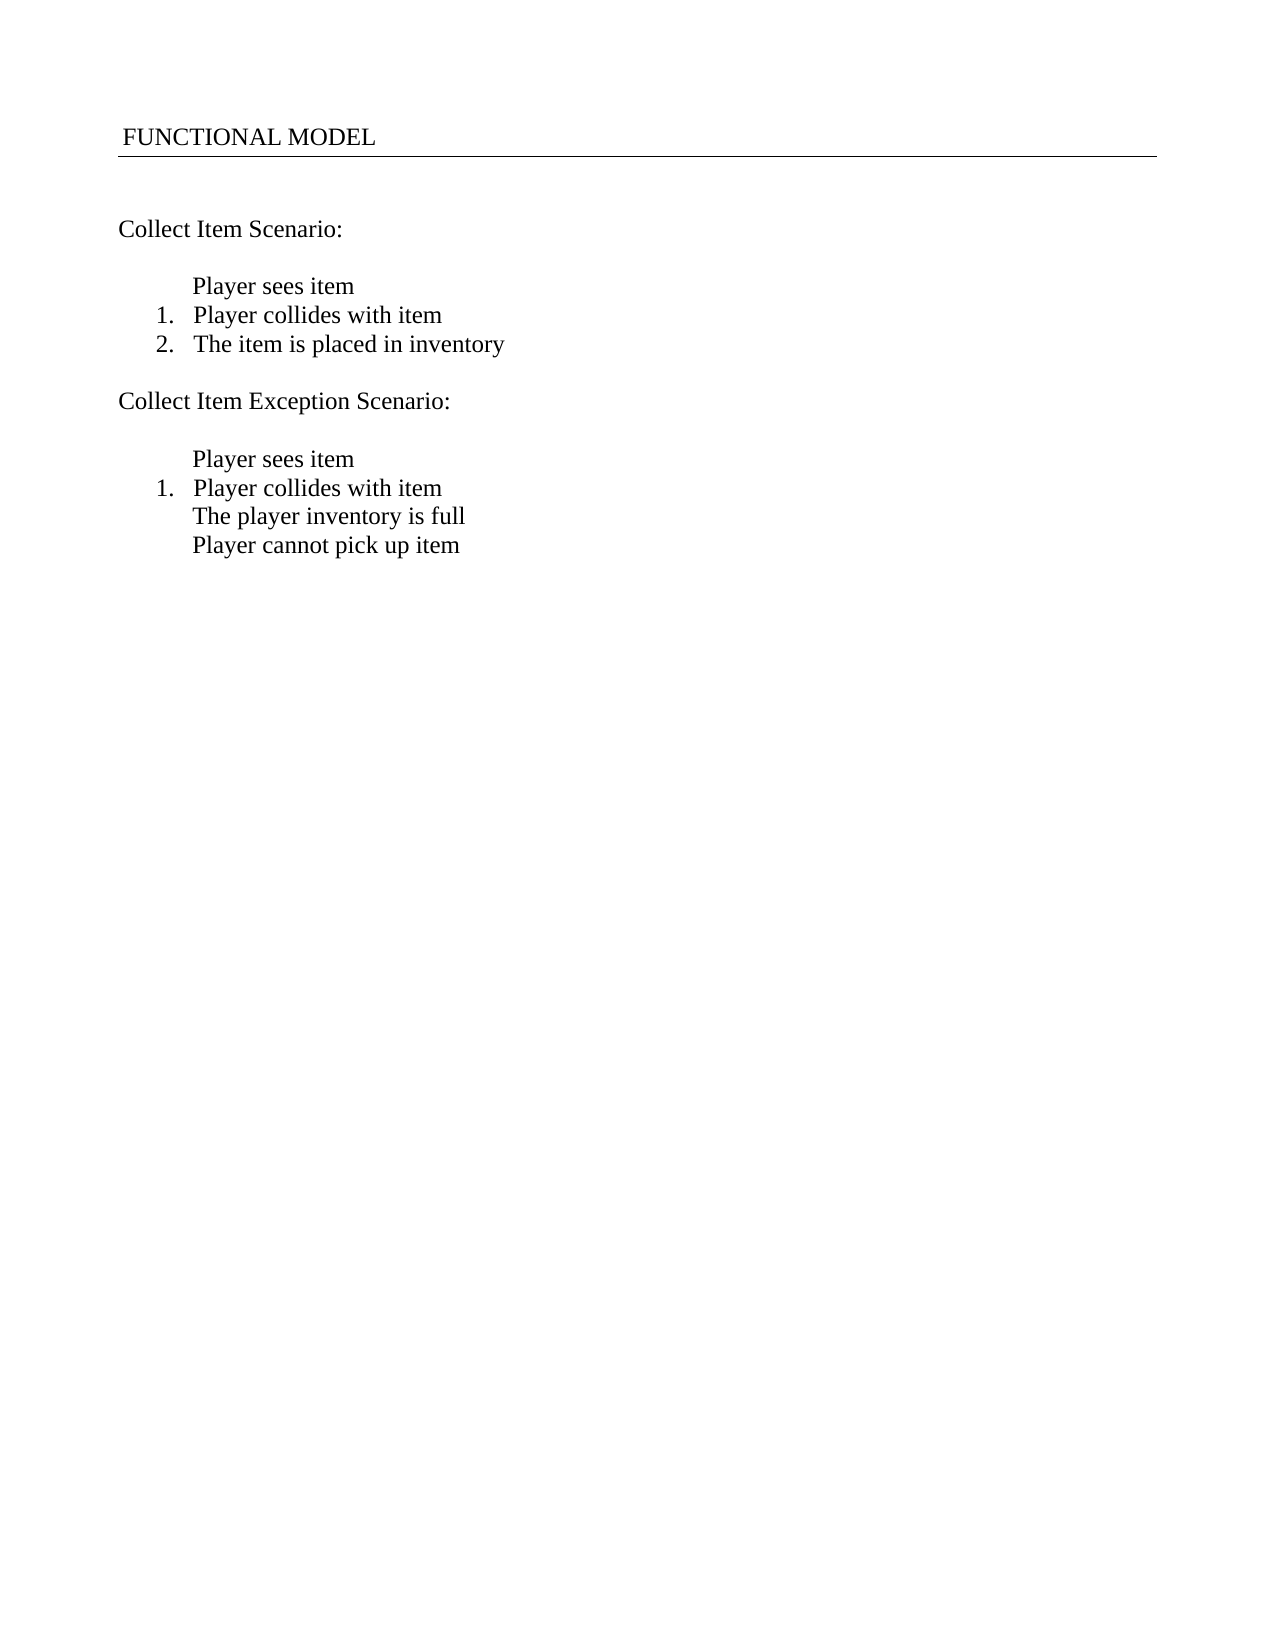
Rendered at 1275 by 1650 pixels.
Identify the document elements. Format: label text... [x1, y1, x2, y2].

text Collect Item Scenario: [118, 214, 1157, 243]
list Player collides with item [156, 300, 1157, 329]
text Player sees item [118, 444, 1157, 473]
text The player inventory is full [118, 501, 1157, 530]
list The item is placed in inventory [156, 329, 1157, 358]
text Collect Item Exception Scenario: [118, 386, 1157, 415]
text Player sees item [118, 271, 1157, 300]
text Player cannot pick up item [118, 530, 1157, 559]
list Player collides with item [156, 473, 1157, 501]
